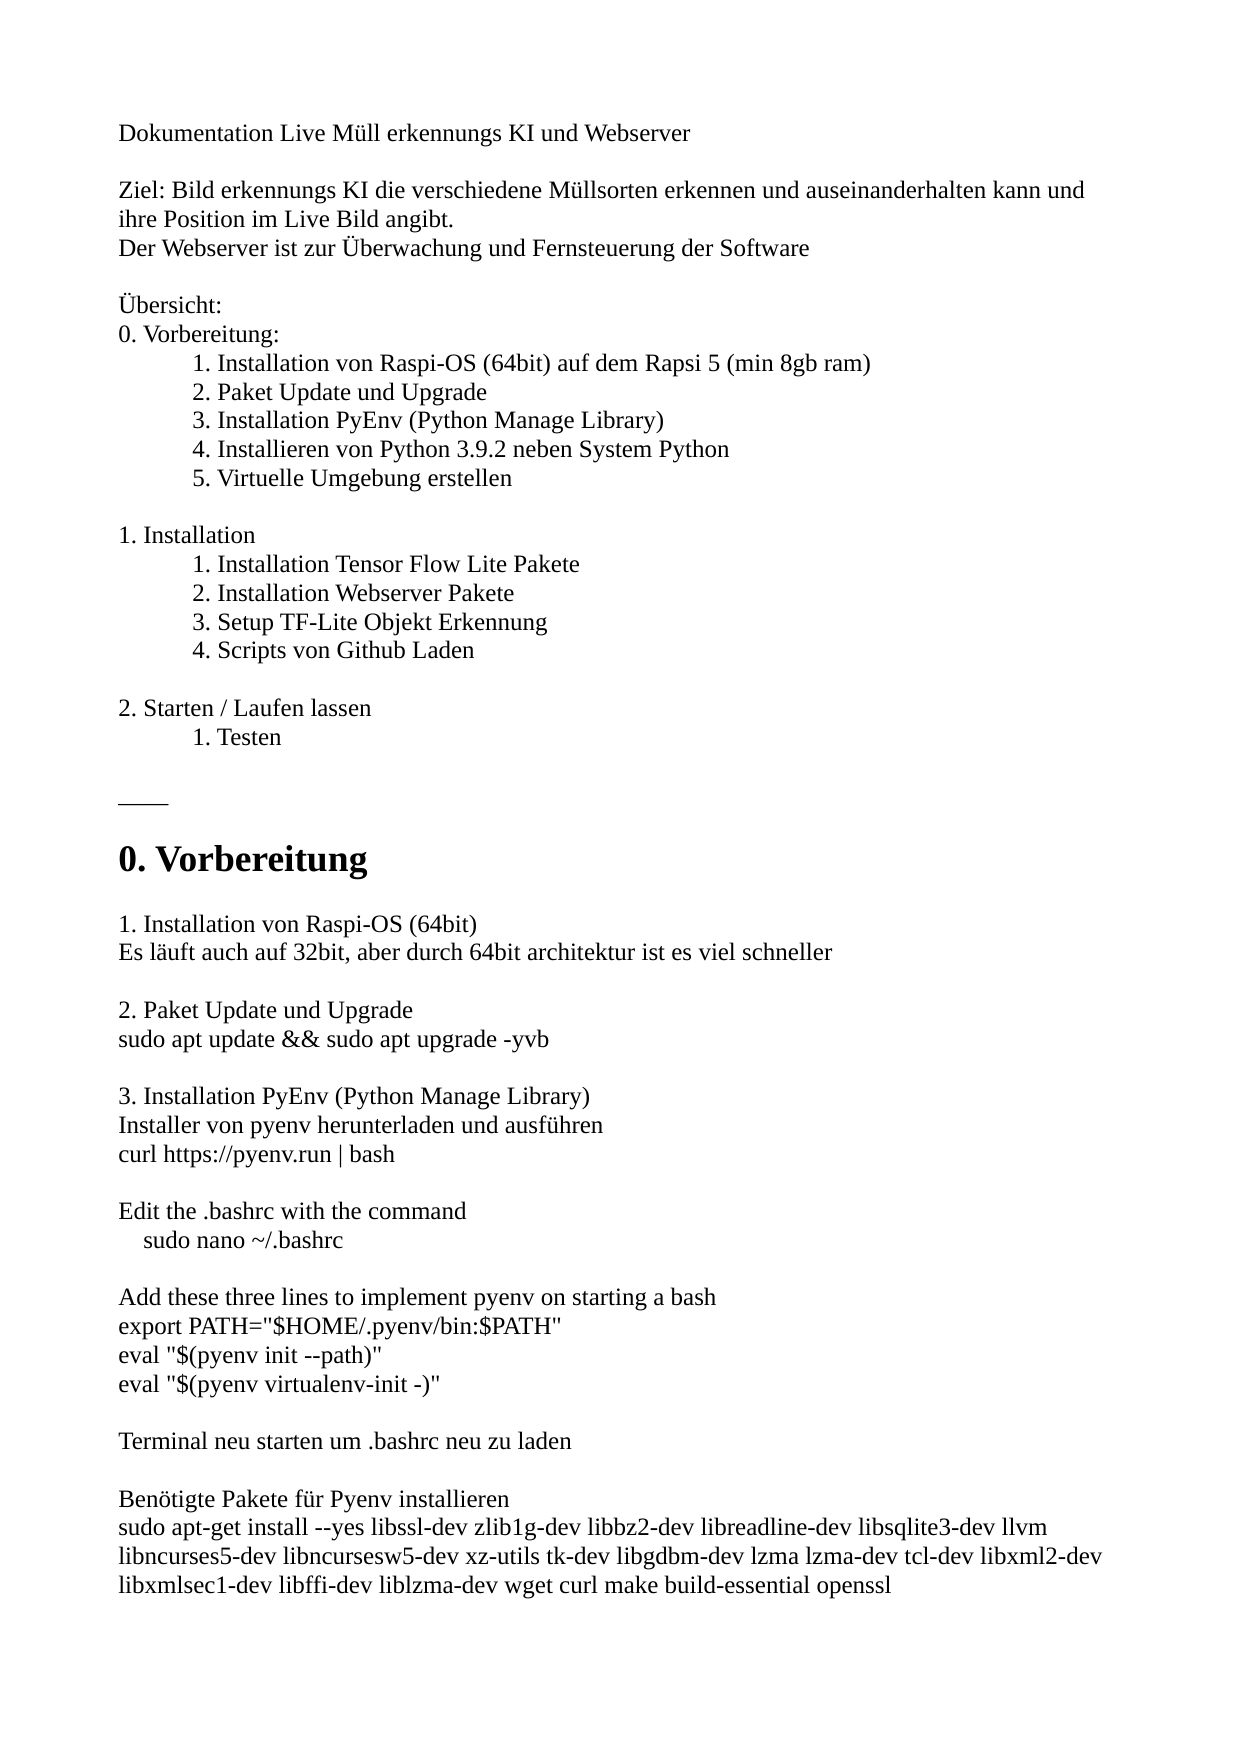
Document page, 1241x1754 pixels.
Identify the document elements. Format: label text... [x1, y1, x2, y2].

text 1. Installation Tensor Flow Lite Pakete [118, 549, 1122, 578]
text 3. Installation PyEnv (Python Manage Library) [118, 1081, 1122, 1110]
text 4. Scripts von Github Laden [118, 636, 1122, 664]
text 3. Installation PyEnv (Python Manage Library) [118, 406, 1122, 434]
text curl https://pyenv.run | bash [118, 1139, 1122, 1167]
text Benötigte Pakete für Pyenv installieren [118, 1484, 1122, 1512]
text 1. Installation von Raspi-OS (64bit) auf dem Rapsi 5 (min 8gb ram) 2. Paket Update und Upgrade [118, 348, 1122, 406]
text export PATH="$HOME/.pyenv/bin:$PATH" [118, 1311, 1122, 1340]
text sudo nano ~/.bashrc [118, 1225, 1122, 1254]
text Ziel: Bild erkennungs KI die verschiedene Müllsorten erkennen und auseinanderhalten kann und ihre Position im Live Bild angibt. [118, 176, 1122, 233]
text 3. Setup TF-Lite Objekt Erkennung [118, 607, 1122, 636]
text 2. Starten / Laufen lassen [118, 693, 1122, 722]
text 2. Installation Webserver Pakete [118, 578, 1122, 607]
text 4. Installieren von Python 3.9.2 neben System Python 5. Virtuelle Umgebung erstellen [118, 434, 1122, 492]
text Terminal neu starten um .bashrc neu zu laden [118, 1426, 1122, 1455]
text 1. Installation [118, 521, 1122, 549]
text Add these three lines to implement pyenv on starting a bash [118, 1282, 1122, 1311]
text ____ [118, 779, 1122, 808]
text 0. Vorbereitung [118, 837, 1122, 880]
text Dokumentation Live Müll erkennungs KI und Webserver [118, 118, 1122, 147]
text eval "$(pyenv init --path)" [118, 1340, 1122, 1369]
text eval "$(pyenv virtualenv-init -)" [118, 1369, 1122, 1397]
text Übersicht: [118, 291, 1122, 319]
text 0. Vorbereitung: [118, 319, 1122, 348]
text Edit the .bashrc with the command [118, 1196, 1122, 1225]
text 2. Paket Update und Upgrade sudo apt update && sudo apt upgrade -yvb [118, 995, 1122, 1052]
text Der Webserver ist zur Überwachung und Fernsteuerung der Software [118, 233, 1122, 262]
text 1. Testen [118, 722, 1122, 751]
text Installer von pyenv herunterladen und ausführen [118, 1110, 1122, 1139]
text sudo apt-get install --yes libssl-dev zlib1g-dev libbz2-dev libreadline-dev libsqlite3-dev llvm libncurses5-dev libncursesw5-dev xz-utils tk-dev libgdbm-dev lzma lzma-dev tcl-dev libxml2-dev libxmlsec1-dev libffi-dev liblzma-dev wget curl make build-essential openssl [118, 1512, 1122, 1599]
text 1. Installation von Raspi-OS (64bit) Es läuft auch auf 32bit, aber durch 64bit architektur ist es viel schneller [118, 909, 1122, 966]
